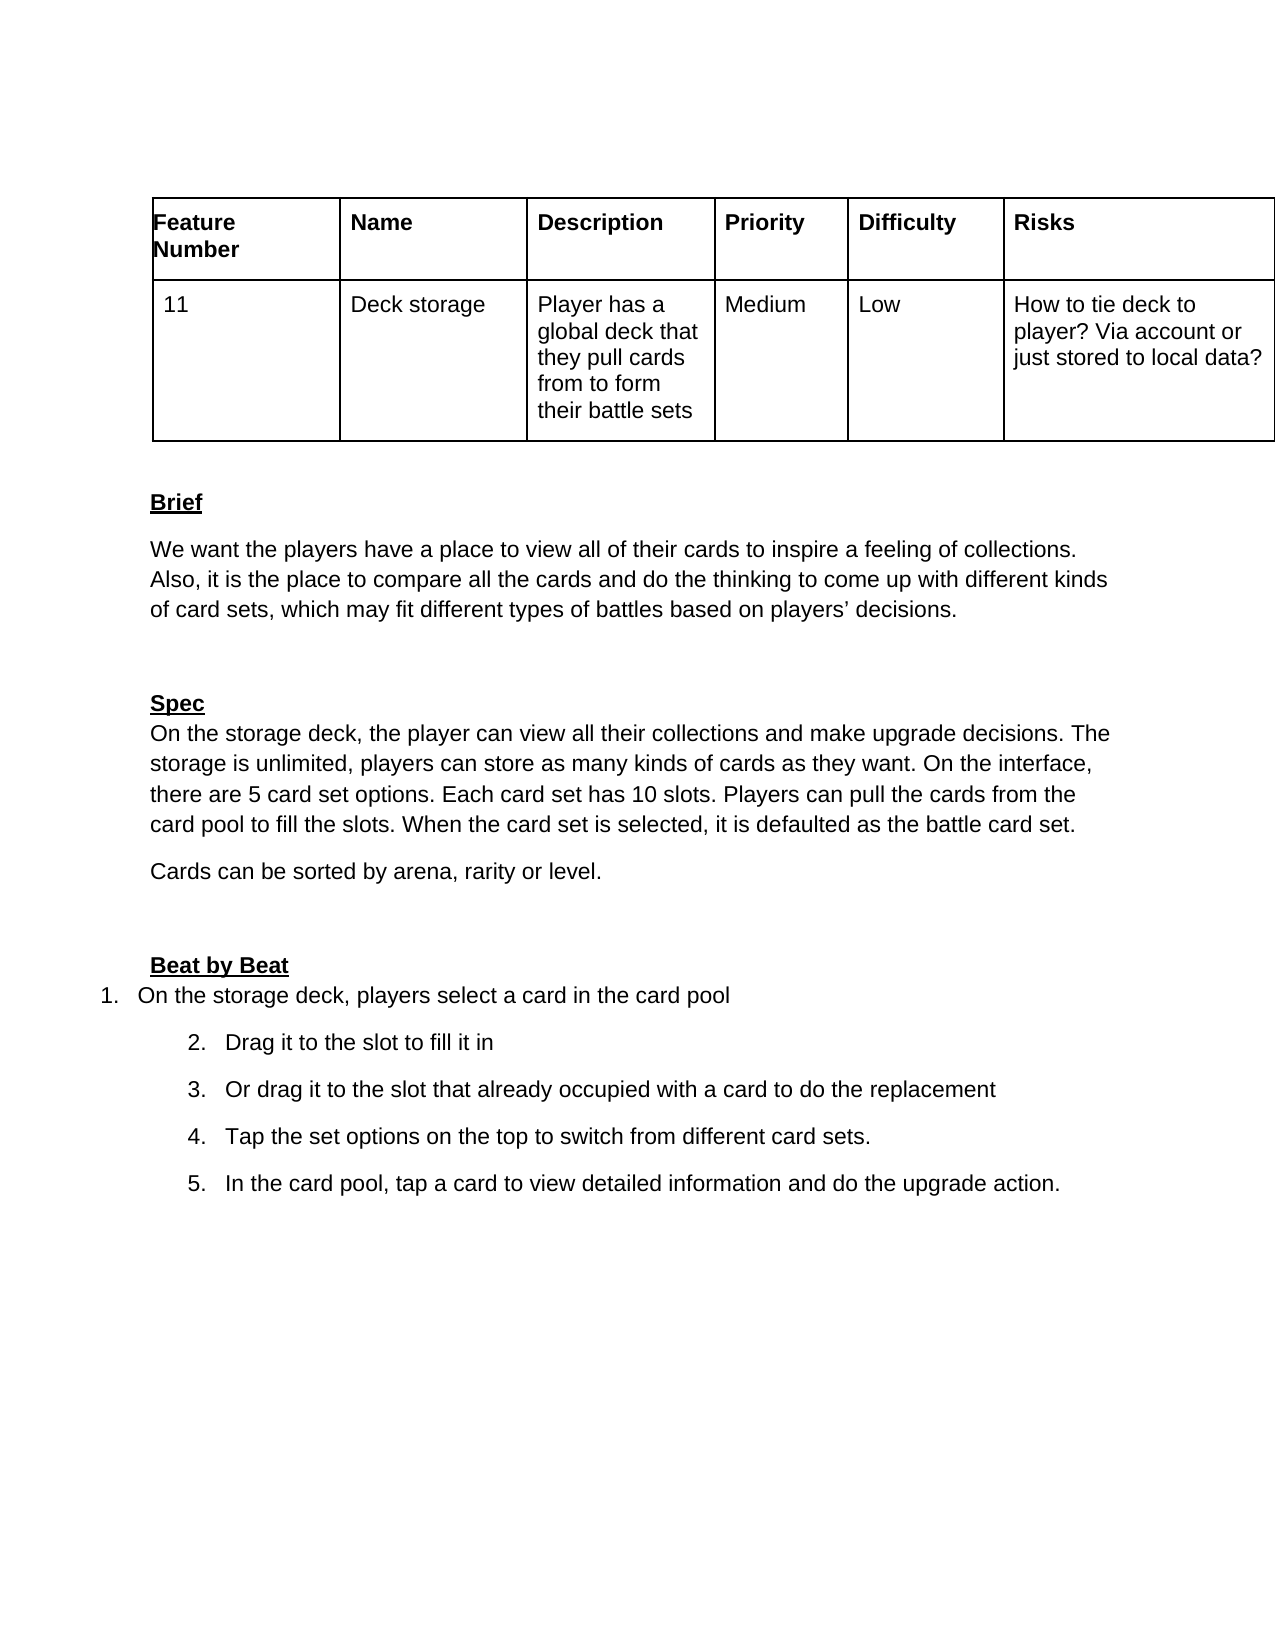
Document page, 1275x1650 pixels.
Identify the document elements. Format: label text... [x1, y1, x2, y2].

table_cell 11 [154, 281, 339, 440]
table_header Description [528, 199, 714, 279]
list Drag it to the slot to fill it in [187, 1029, 1275, 1055]
subtitle Spec [150, 690, 1275, 716]
table_cell How to tie deck to player? Via account or just stored to local data? [1005, 281, 1274, 440]
table_header Feature Number [154, 199, 339, 279]
table_header Risks [1005, 199, 1274, 279]
table_header Name [341, 199, 526, 279]
list Or drag it to the slot that already occupied with a card to do the replacement [187, 1076, 1275, 1102]
list On the storage deck, players select a card in the card pool [100, 982, 1275, 1008]
table_cell Deck storage [341, 281, 526, 440]
text We want the players have a place to view all of their cards to inspire a feeling of collections. Also, it is the place to compare all the cards and do the thinking to come up with different kinds of card sets, which may fit different types of battles based on players’ decisions. [150, 536, 1110, 622]
table_header Priority [716, 199, 847, 279]
text On the storage deck, the player can view all their collections and make upgrade decisions. The storage is unlimited, players can store as many kinds of cards as they want. On the interface, there are 5 card set options. Each card set has 10 slots. Players can pull the cards from the card pool to fill the slots. When the card set is selected, it is defaulted as the battle card set. [150, 720, 1113, 837]
table_header Difficulty [849, 199, 1003, 279]
subtitle Beat by Beat [150, 952, 1275, 978]
table_cell Low [849, 281, 1003, 440]
table_cell Medium [716, 281, 847, 440]
list Tap the set options on the top to switch from different card sets. [187, 1123, 1275, 1149]
text Cards can be sorted by arena, rarity or level. [150, 858, 1275, 884]
subtitle Brief [150, 489, 1275, 515]
table_cell Player has a global deck that they pull cards from to form their battle sets [528, 281, 714, 440]
list In the card pool, tap a card to view detailed information and do the upgrade action. [187, 1170, 1275, 1196]
